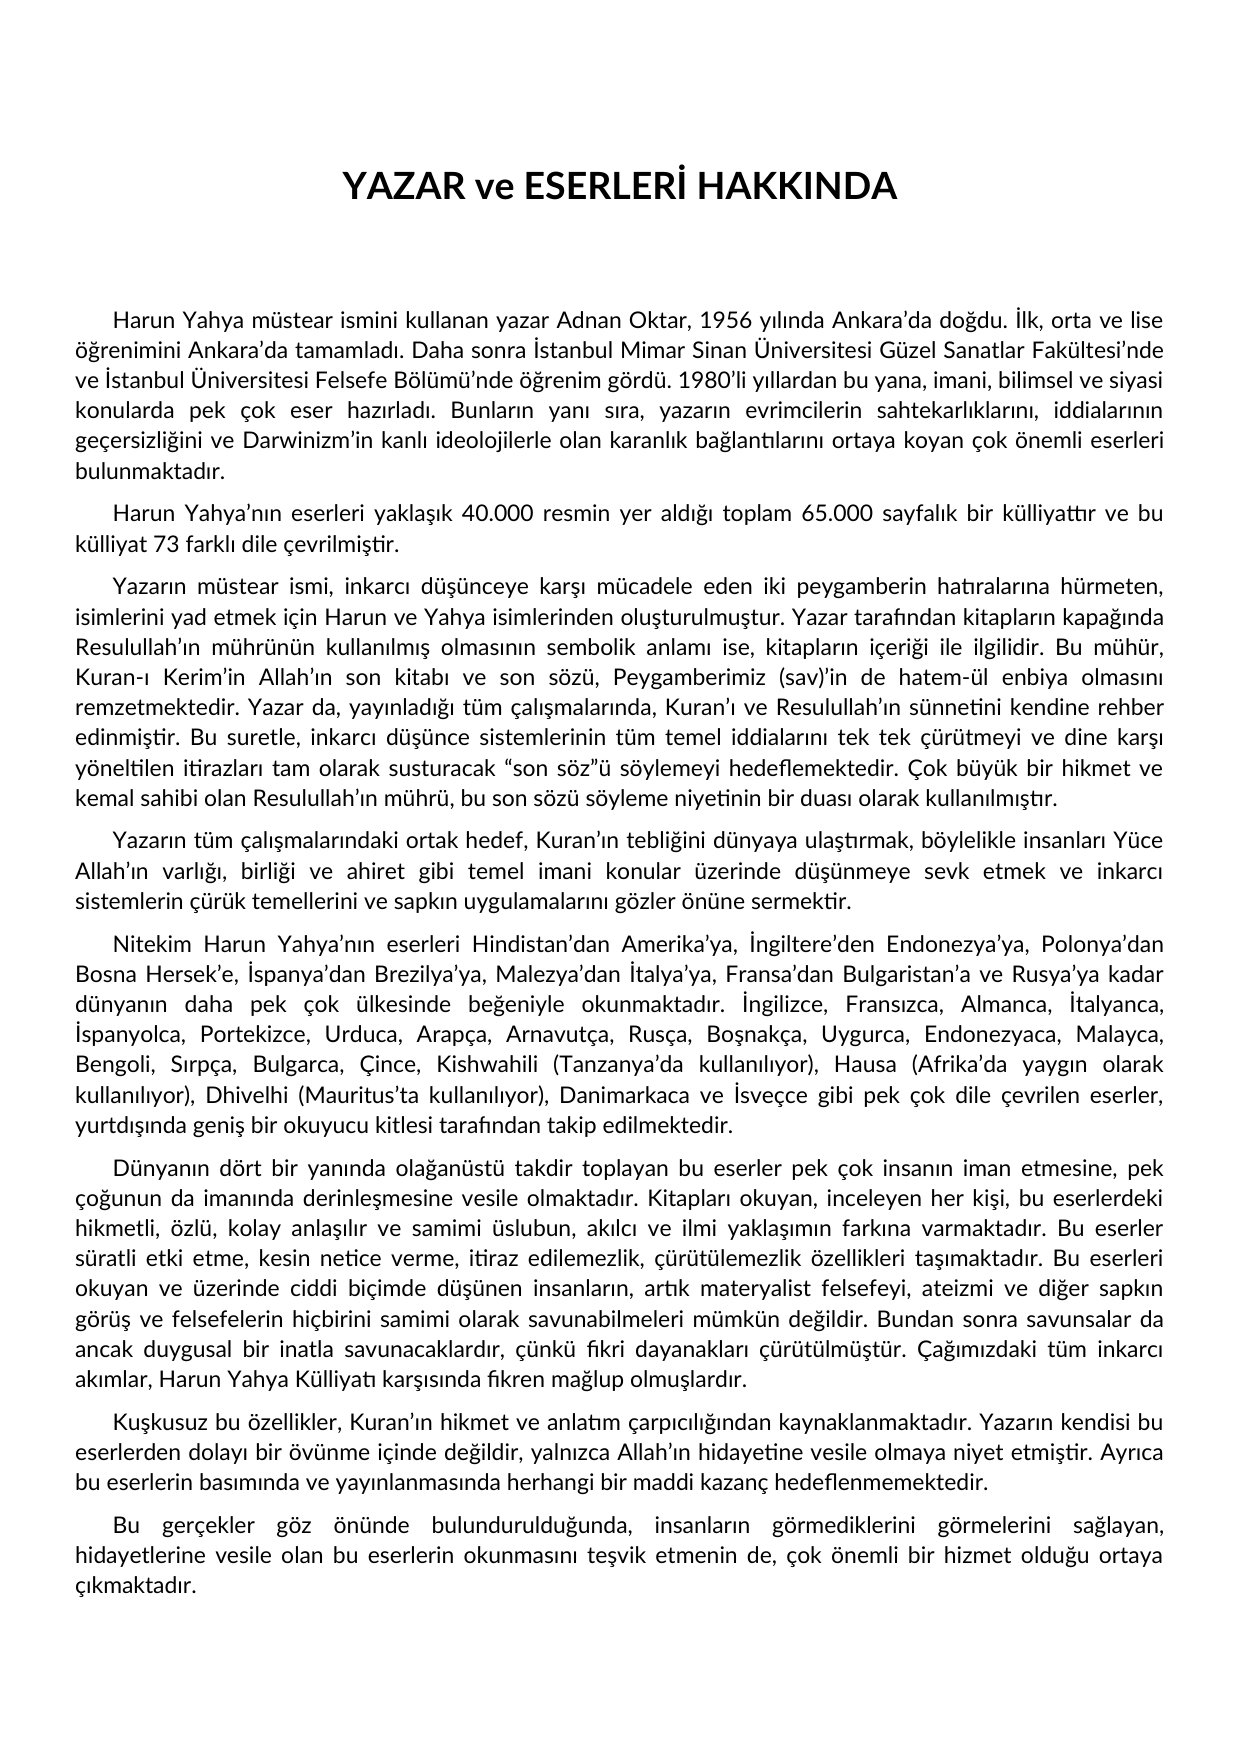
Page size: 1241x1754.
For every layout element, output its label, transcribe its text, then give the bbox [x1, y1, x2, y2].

text Yazarın müstear ismi, inkarcı düşünceye karşı mücadele eden iki peygamberin hatıralarına hürmeten, isimlerini yad etmek için Harun ve Yahya isimlerinden oluşturulmuştur. Yazar tarafından kitapların kapağında Resulullah’ın mührünün kullanılmış olmasının sembolik anlamı ise, kitapların içeriği ile ilgilidir. Bu mühür, Kuran-ı Kerim’in Allah’ın son kitabı ve son sözü, Peygamberimiz (sav)’in de hatem-ül enbiya olmasını remzetmektedir. Yazar da, yayınladığı tüm çalışmalarında, Kuran’ı ve Resulullah’ın sünnetini kendine rehber edinmiştir. Bu suretle, inkarcı düşünce sistemlerinin tüm temel iddialarını tek tek çürütmeyi ve dine karşı yöneltilen itirazları tam olarak susturacak “son söz”ü söylemeyi hedeflemektedir. Çok büyük bir hikmet ve kemal sahibi olan Resulullah’ın mührü, bu son sözü söyleme niyetinin bir duası olarak kullanılmıştır. [75, 572, 1165, 811]
text Nitekim Harun Yahya’nın eserleri Hindistan’dan Amerika’ya, İngiltere’den Endonezya’ya, Polonya’dan Bosna Hersek’e, İspanya’dan Brezilya’ya, Malezya’dan İtalya’ya, Fransa’dan Bulgaristan’a ve Rusya’ya kadar dünyanın daha pek çok ülkesinde beğeniyle okunmaktadır. İngilizce, Fransızca, Almanca, İtalyanca, İspanyolca, Portekizce, Urduca, Arapça, Arnavutça, Rusça, Boşnakça, Uygurca, Endonezyaca, Malayca, Bengoli, Sırpça, Bulgarca, Çince, Kishwahili (Tanzanya’da kullanılıyor), Hausa (Afrika’da yaygın olarak kullanılıyor), Dhivelhi (Mauritus’ta kullanılıyor), Danimarkaca ve İsveçce gibi pek çok dile çevrilen eserler, yurtdışında geniş bir okuyucu kitlesi tarafından takip edilmektedir. [75, 929, 1165, 1138]
text Yazarın tüm çalışmalarındaki ortak hedef, Kuran’ın tebliğini dünyaya ulaştırmak, böylelikle insanları Yüce Allah’ın varlığı, birliği ve ahiret gibi temel imani konular üzerinde düşünmeye sevk etmek ve inkarcı sistemlerin çürük temellerini ve sapkın uygulamalarını gözler önüne sermektir. [75, 826, 1165, 914]
text Harun Yahya’nın eserleri yaklaşık 40.000 resmin yer aldığı toplam 65.000 sayfalık bir külliyattır ve bu külliyat 73 farklı dile çevrilmiştir. [75, 499, 1165, 557]
text Kuşkusuz bu özellikler, Kuran’ın hikmet ve anlatım çarpıcılığından kaynaklanmaktadır. Yazarın kendisi bu eserlerden dolayı bir övünme içinde değildir, yalnızca Allah’ın hidayetine vesile olmaya niyet etmiştir. Ayrıca bu eserlerin basımında ve yayınlanmasında herhangi bir maddi kazanç hedeflenmemektedir. [75, 1407, 1165, 1495]
text Dünyanın dört bir yanında olağanüstü takdir toplayan bu eserler pek çok insanın iman etmesine, pek çoğunun da imanında derinleşmesine vesile olmaktadır. Kitapları okuyan, inceleyen her kişi, bu eserlerdeki hikmetli, özlü, kolay anlaşılır ve samimi üslubun, akılcı ve ilmi yaklaşımın farkına varmaktadır. Bu eserler süratli etki etme, kesin netice verme, itiraz edilemezlik, çürütülemezlik özellikleri taşımaktadır. Bu eserleri okuyan ve üzerinde ciddi biçimde düşünen insanların, artık materyalist felsefeyi, ateizmi ve diğer sapkın görüş ve felsefelerin hiçbirini samimi olarak savunabilmeleri mümkün değildir. Bundan sonra savunsalar da ancak duygusal bir inatla savunacaklardır, çünkü fikri dayanakları çürütülmüştür. Çağımızdaki tüm inkarcı akımlar, Harun Yahya Külliyatı karşısında fikren mağlup olmuşlardır. [75, 1153, 1165, 1392]
text Bu gerçekler göz önünde bulundurulduğunda, insanların görmediklerini görmelerini sağlayan, hidayetlerine vesile olan bu eserlerin okunmasını teşvik etmenin de, çok önemli bir hizmet olduğu ortaya çıkmaktadır. [75, 1511, 1165, 1598]
text Harun Yahya müstear ismini kullanan yazar Adnan Oktar, 1956 yılında Ankara’da doğdu. İlk, orta ve lise öğrenimini Ankara’da tamamladı. Daha sonra İstanbul Mimar Sinan Üniversitesi Güzel Sanatlar Fakültesi’nde ve İstanbul Üniversitesi Felsefe Bölümü’nde öğrenim gördü. 1980’li yıllardan bu yana, imani, bilimsel ve siyasi konularda pek çok eser hazırladı. Bunların yanı sıra, yazarın evrimcilerin sahtekarlıklarını, iddialarının geçersizliğini ve Darwinizm’in kanlı ideolojilerle olan karanlık bağlantılarını ortaya koyan çok önemli eserleri bulunmaktadır. [75, 305, 1165, 484]
subtitle YAZAR ve ESERLERİ HAKKINDA [75, 162, 1165, 207]
